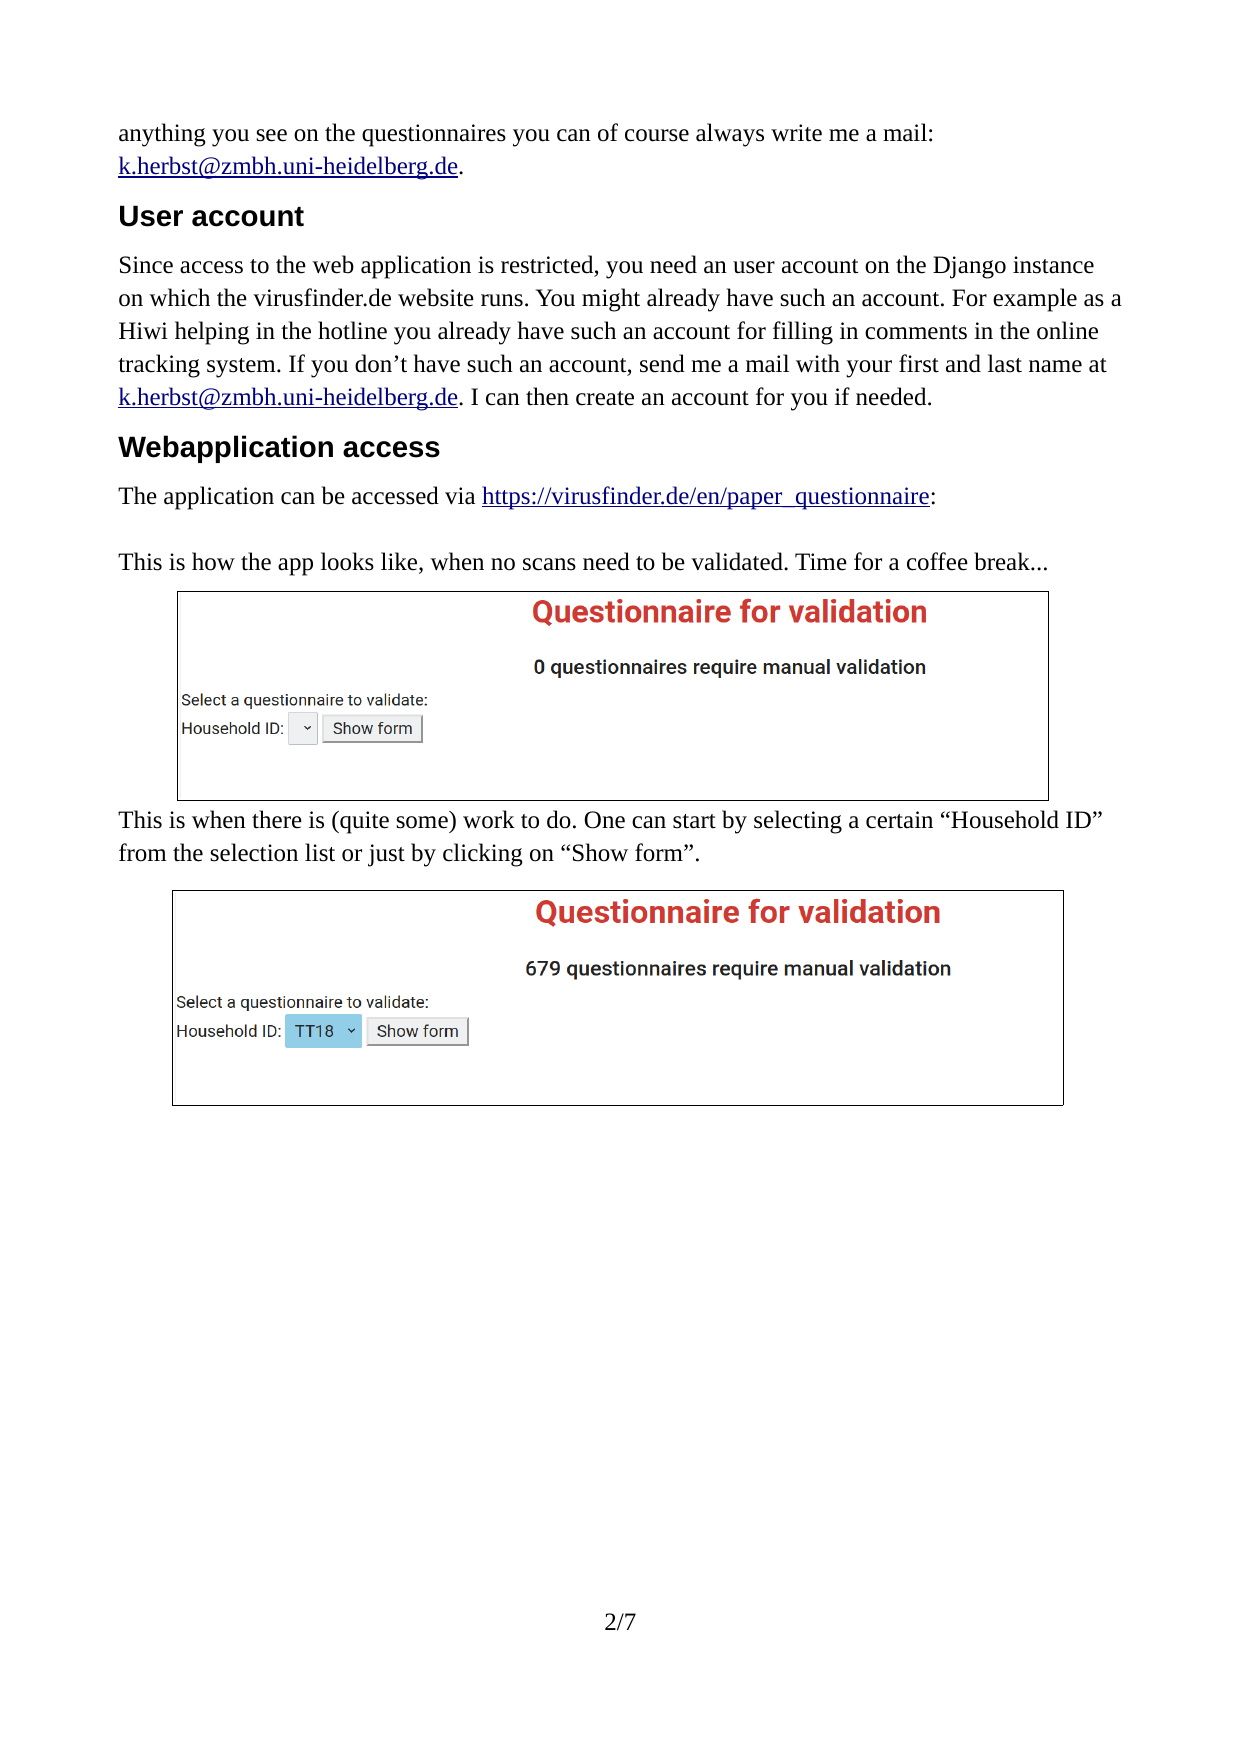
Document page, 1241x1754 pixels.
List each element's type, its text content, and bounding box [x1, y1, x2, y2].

picture [180, 593, 1045, 798]
text This is when there is (quite some) work to do. One can start by selecting a certain “Household ID” from the selection list or just by clicking on “Show form”. [118, 580, 1122, 867]
text Since access to the web application is restricted, you need an user account on the Django instance on which the virusfinder.de website runs. You might already have such an account. For example as a Hiwi helping in the hotline you already have such an account for filling in comments in the online tracking system. If you don’t have such an account, send me a mail with your first and last name at k.herbst@zmbh.uni-heidelberg.de. I can then create an account for you if needed. [118, 250, 1122, 411]
text anything you see on the questionnaires you can of course always write me a mail: k.herbst@zmbh.uni-heidelberg.de. [118, 118, 1122, 180]
text The application can be accessed via https://virusfinder.de/en/paper_questionnaire: [118, 481, 1122, 510]
picture [175, 893, 1061, 1102]
text [173, 891, 1063, 1105]
subtitle Webapplication access [118, 430, 1122, 463]
subtitle User account [118, 199, 1122, 232]
text This is how the app looks like, when no scans need to be validated. Time for a coffee break... [118, 547, 1122, 576]
